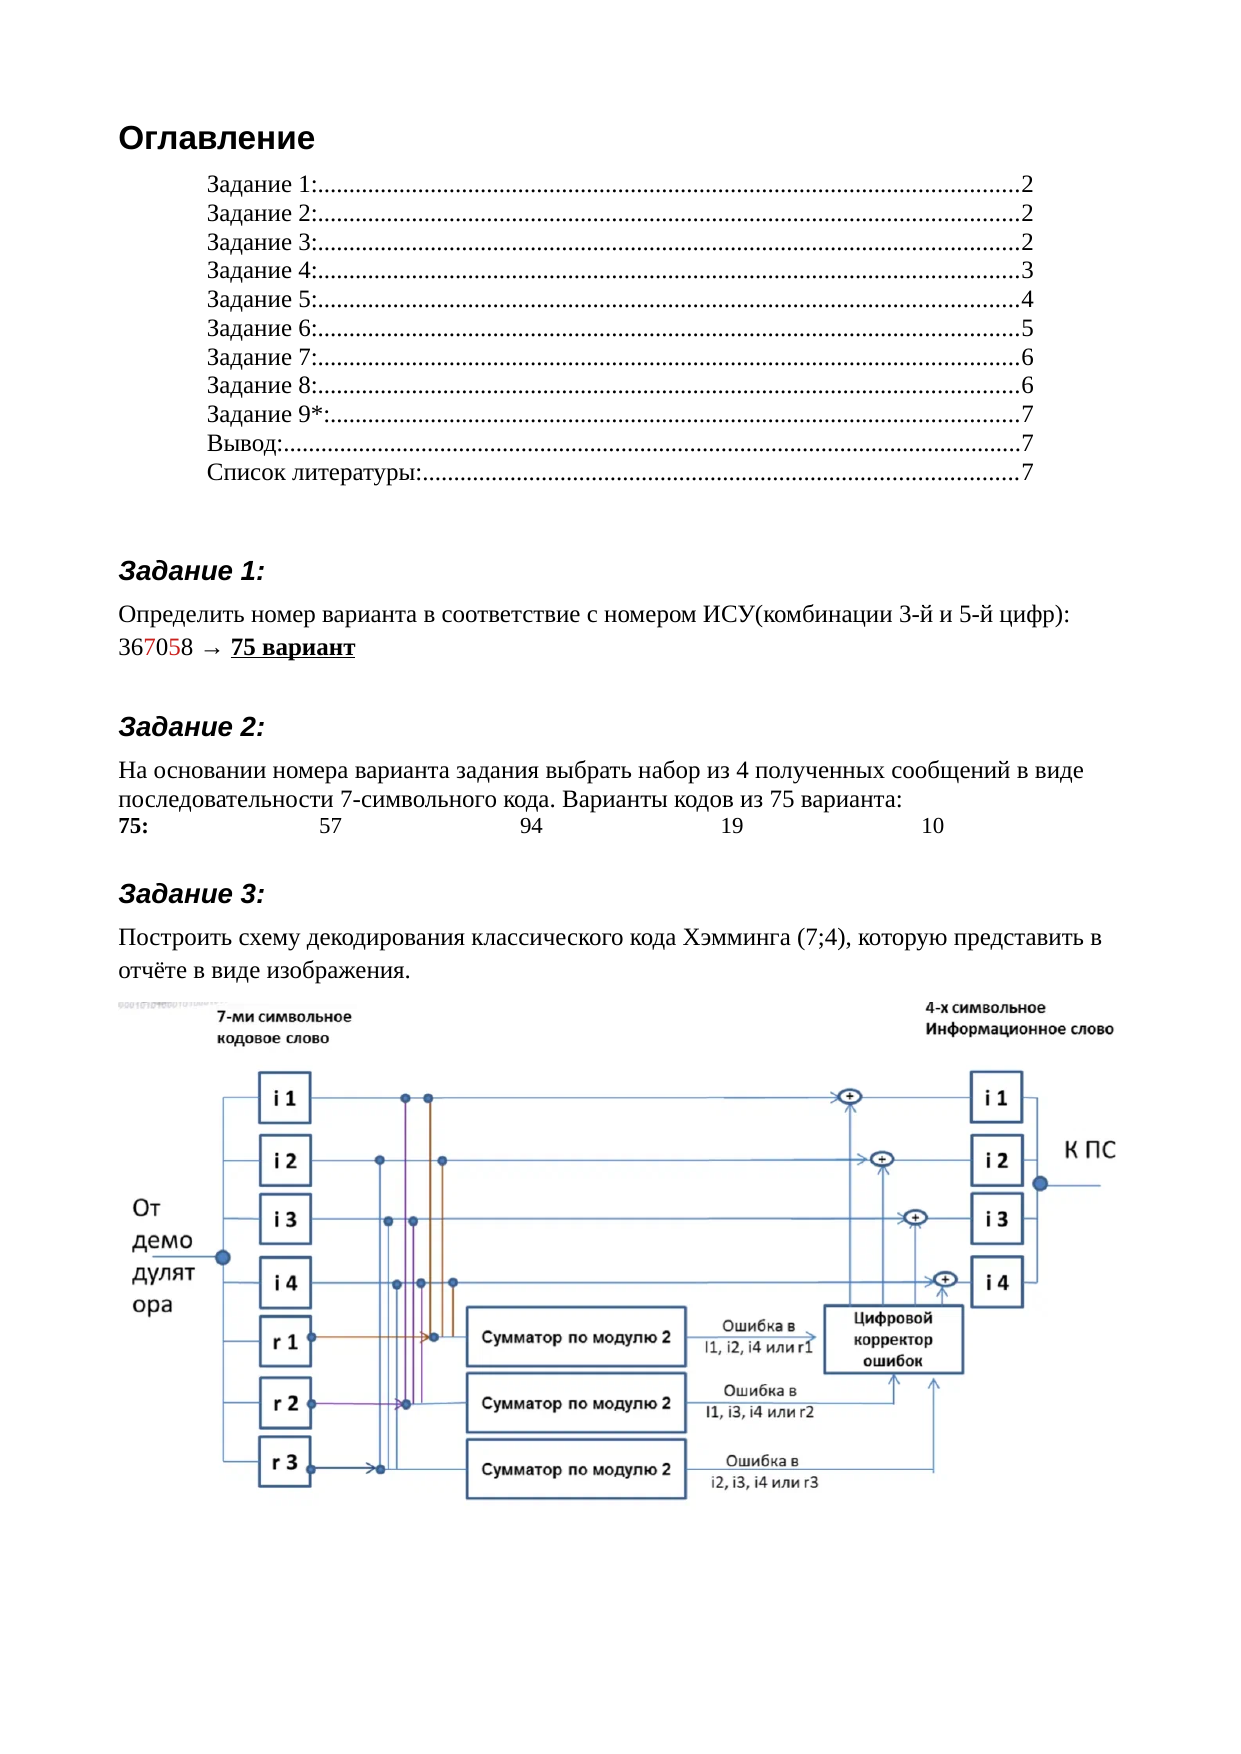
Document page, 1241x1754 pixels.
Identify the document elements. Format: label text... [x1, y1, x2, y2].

text Задание 9*: 7 [207, 399, 1122, 428]
text Построить схему декодирования классического кода Хэмминга (7;4), которую представить в отчёте в виде изображения. [118, 922, 1122, 984]
subtitle Задание 3: [118, 878, 1122, 909]
text Задание 8: 6 [207, 370, 1122, 399]
text Задание 4: 3 [207, 255, 1122, 284]
text На основании номера варианта задания выбрать набор из 4 полученных сообщений в виде последовательности 7-символьного кода. Варианты кодов из 75 варианта: [118, 755, 1122, 812]
subtitle Задание 2: [118, 711, 1122, 742]
subtitle Оглавление [118, 118, 1122, 157]
text Задание 2: 2 [207, 198, 1122, 227]
subtitle Задание 1: [118, 555, 1122, 587]
table_header 75: [118, 813, 319, 839]
text Задание 1: 2 [207, 169, 1122, 198]
text Определить номер варианта в соответствие с номером ИСУ(комбинации 3-й и 5-й цифр): [118, 599, 1122, 628]
table_header 94 [520, 813, 720, 839]
text Задание 6: 5 [207, 313, 1122, 342]
table_header 19 [720, 813, 921, 839]
table_header 57 [319, 813, 520, 839]
text Задание 7: 6 [207, 342, 1122, 370]
picture [118, 1002, 1123, 1510]
text Задание 5: 4 [207, 284, 1122, 313]
text Список литературы: 7 [207, 457, 1122, 485]
table_header 10 [921, 813, 1122, 839]
text Вывод: 7 [207, 428, 1122, 457]
text Задание 3: 2 [207, 227, 1122, 255]
text 367058 → 75 вариант [118, 632, 1122, 661]
